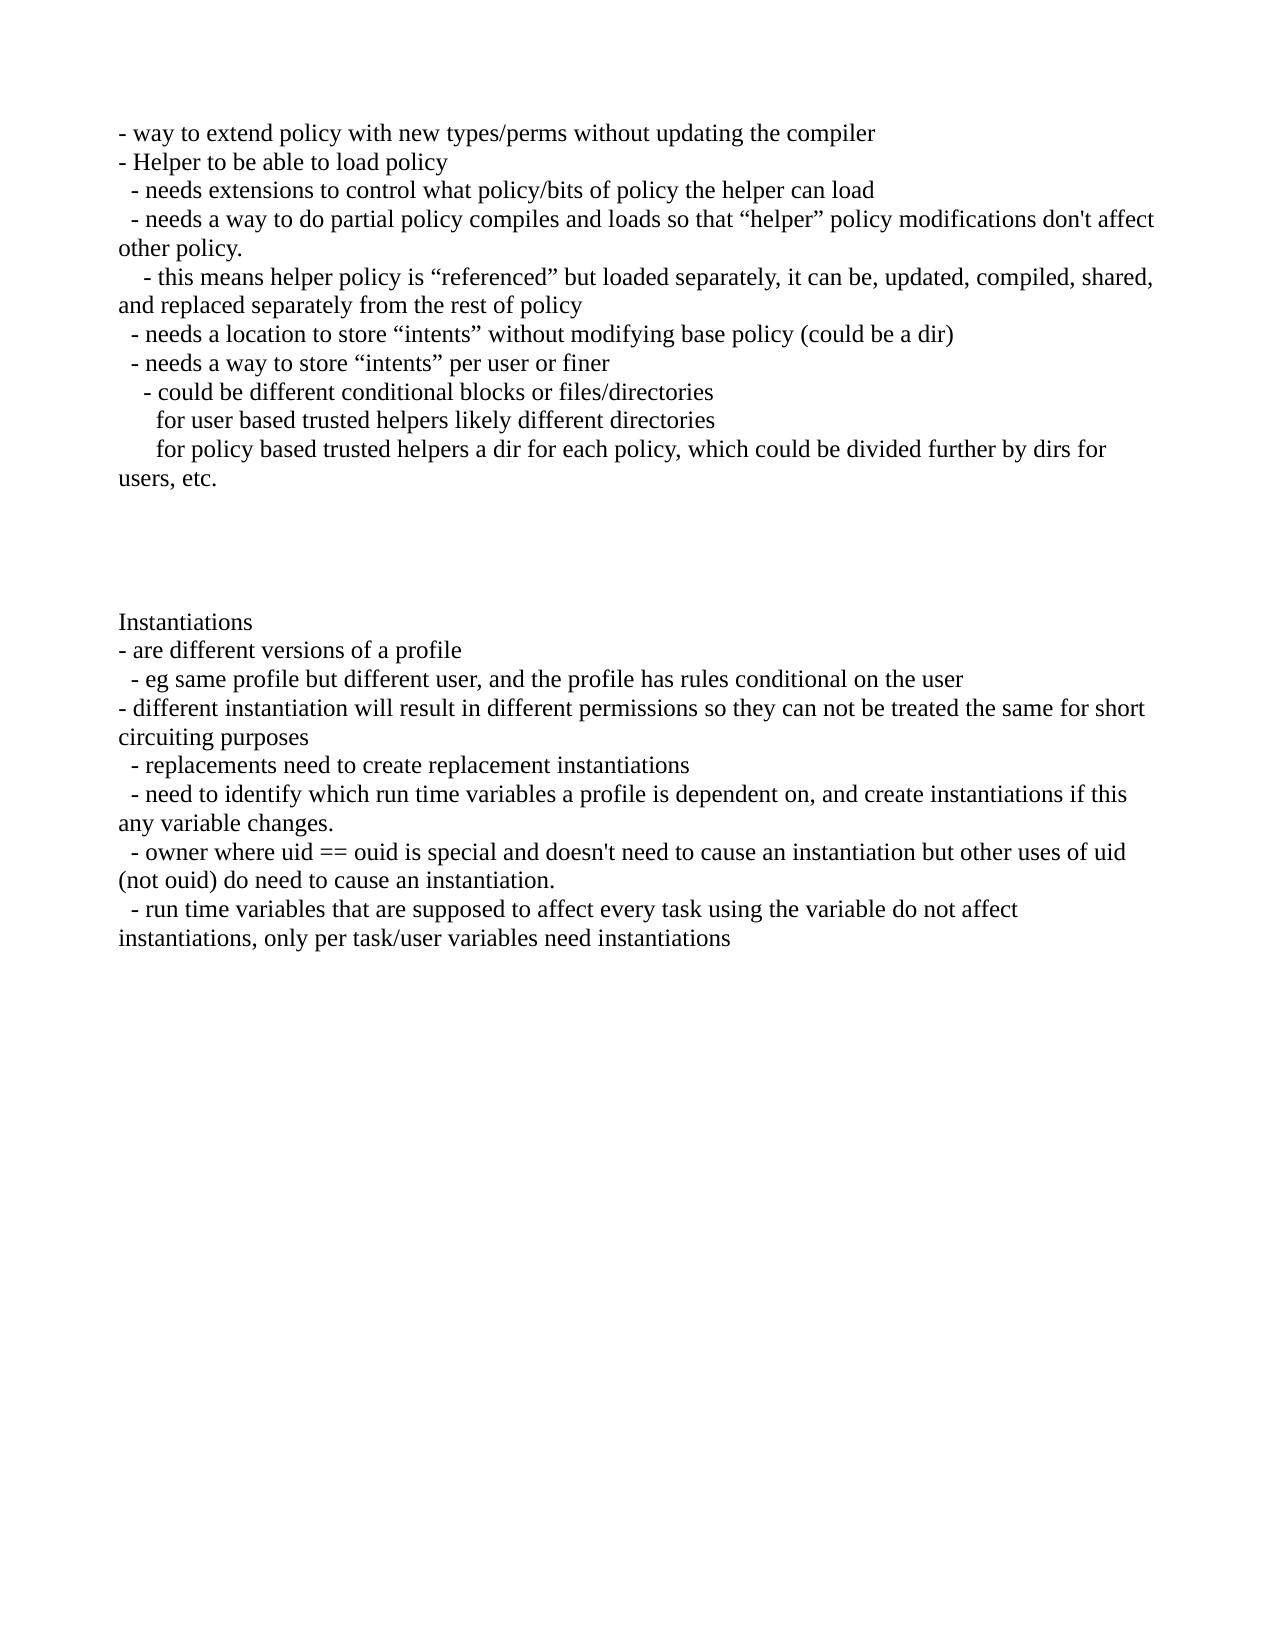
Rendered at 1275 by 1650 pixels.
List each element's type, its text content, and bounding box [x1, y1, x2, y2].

text - need to identify which run time variables a profile is dependent on, and create instantiations if this any variable changes. [118, 779, 1157, 837]
text - needs a way to store “intents” per user or finer [118, 348, 1157, 377]
text - run time variables that are supposed to affect every task using the variable do not affect instantiations, only per task/user variables need instantiations [118, 894, 1157, 981]
text - could be different conditional blocks or files/directories for user based trusted helpers likely different directories for policy based trusted helpers a dir for each policy, which could be divided further by dirs for users, etc. [118, 377, 1157, 492]
text - owner where uid == ouid is special and doesn't need to cause an instantiation but other uses of uid (not ouid) do need to cause an instantiation. [118, 837, 1157, 894]
text - way to extend policy with new types/perms without updating the compiler [118, 118, 1157, 147]
text - are different versions of a profile [118, 636, 1157, 664]
text - this means helper policy is “referenced” but loaded separately, it can be, updated, compiled, shared, and replaced separately from the rest of policy [118, 262, 1157, 319]
text - Helper to be able to load policy [118, 147, 1157, 176]
text - needs a location to store “intents” without modifying base policy (could be a dir) [118, 319, 1157, 348]
text - needs a way to do partial policy compiles and loads so that “helper” policy modifications don't affect other policy. [118, 204, 1157, 262]
text - different instantiation will result in different permissions so they can not be treated the same for short circuiting purposes [118, 693, 1157, 751]
text - needs extensions to control what policy/bits of policy the helper can load [118, 176, 1157, 204]
text Instantiations [118, 607, 1157, 636]
text - eg same profile but different user, and the profile has rules conditional on the user [118, 664, 1157, 693]
text - replacements need to create replacement instantiations [118, 751, 1157, 779]
